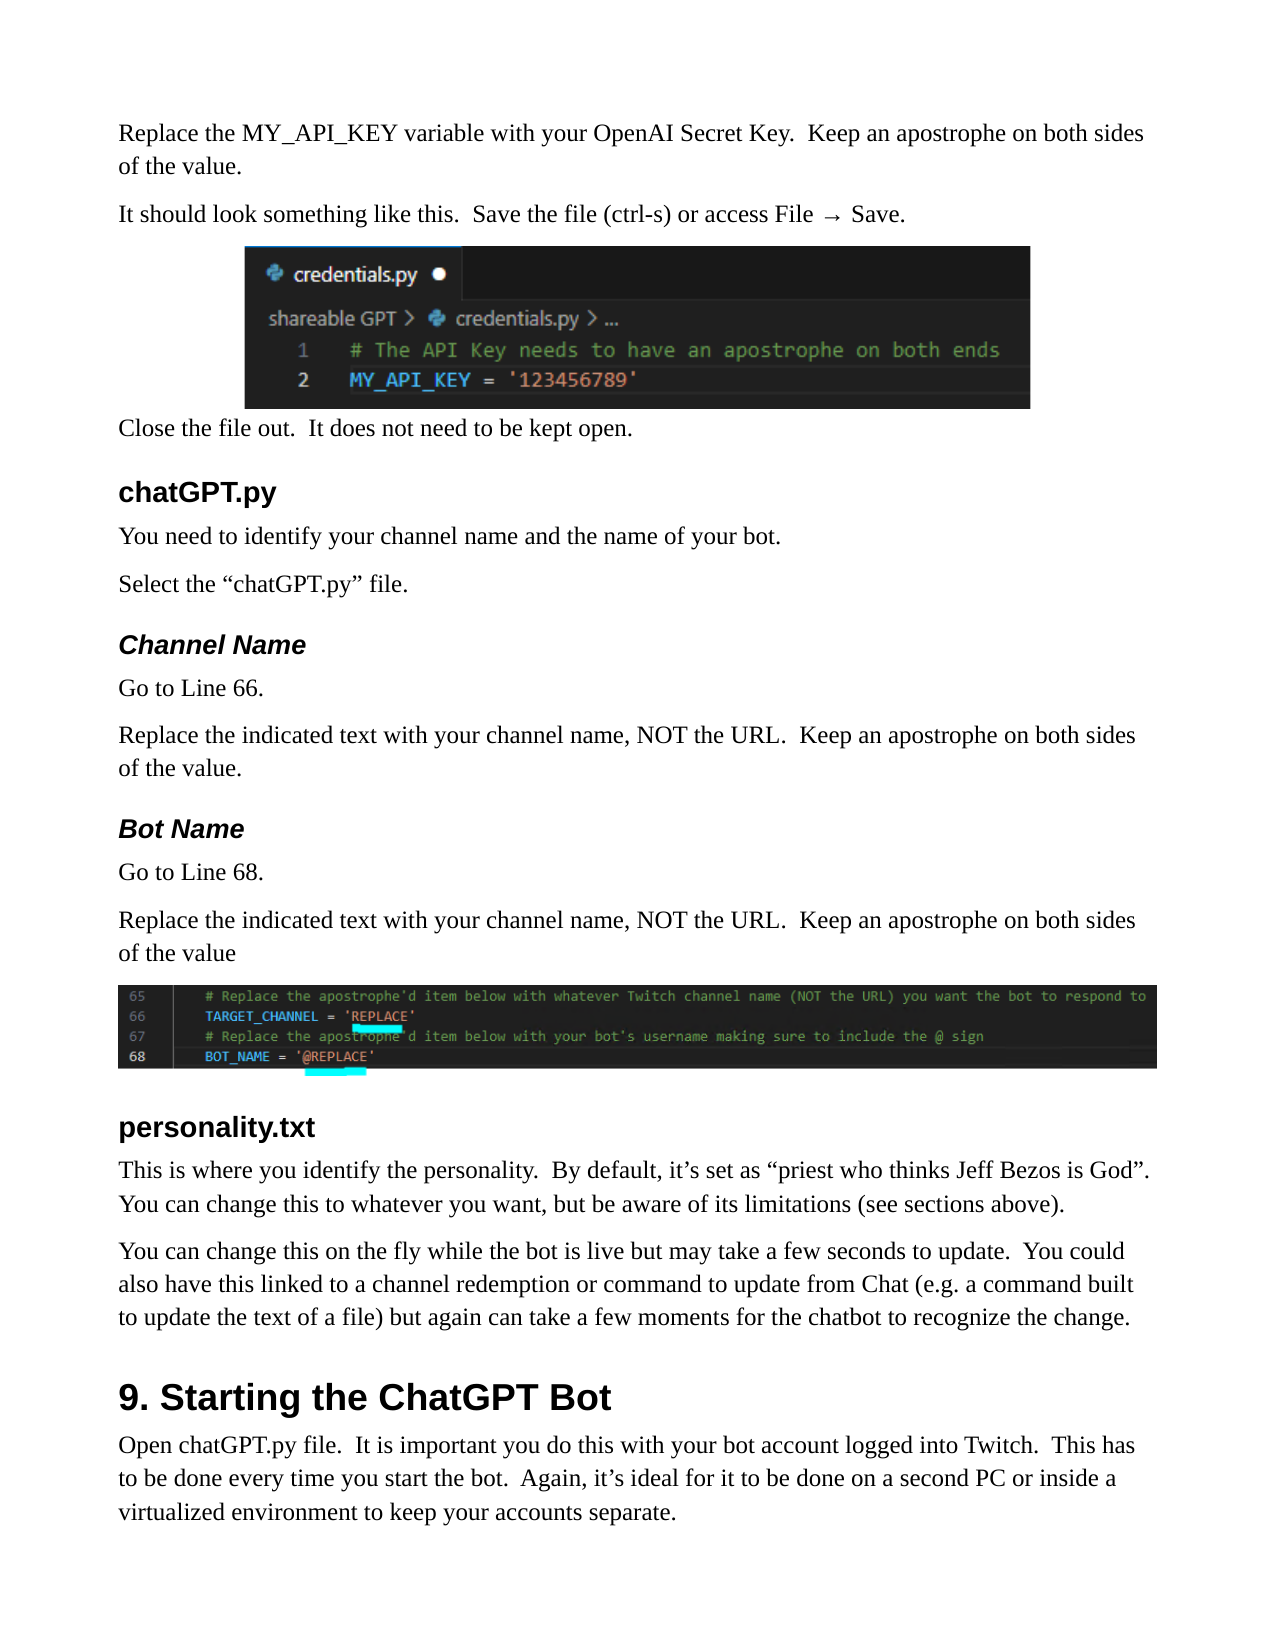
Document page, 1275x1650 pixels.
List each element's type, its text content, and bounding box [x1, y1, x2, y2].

subtitle personality.txt [118, 1076, 1157, 1143]
text Replace the indicated text with your channel name, NOT the URL. Keep an apostrophe on both sides of the value. [118, 720, 1157, 782]
subtitle 9. Starting the ChatGPT Bot [118, 1375, 1157, 1418]
text You can change this on the fly while the bot is live but may take a few seconds to update. You could also have this linked to a channel redemption or command to update from Chat (e.g. a command built to update the text of a file) but again can take a few moments for the chatbot to recognize the change. [118, 1236, 1157, 1331]
text Replace the indicated text with your channel name, NOT the URL. Keep an apostrophe on both sides of the value [118, 905, 1157, 967]
picture [118, 985, 1157, 1076]
text Replace the MY_API_KEY variable with your OpenAI Secret Key. Keep an apostrophe on both sides of the value. [118, 118, 1157, 180]
text Go to Line 66. [118, 673, 1157, 702]
text You need to identify your channel name and the name of your bot. [118, 521, 1157, 550]
picture [244, 246, 1031, 409]
text It should look something like this. Save the file (ctrl-s) or access File → Save. [118, 199, 1157, 227]
subtitle chatGPT.py [118, 475, 1157, 509]
text This is where you identify the personality. By default, it’s set as “priest who thinks Jeff Bezos is God”. You can change this to whatever you want, but be aware of its limitations (see sections above). [118, 1156, 1157, 1217]
subtitle Bot Name [118, 813, 1157, 845]
text Close the file out. It does not need to be kept open. [118, 246, 1157, 442]
text Select the “chatGPT.py” file. [118, 569, 1157, 598]
text Open chatGPT.py file. It is important you do this with your bot account logged into Twitch. This has to be done every time you start the bot. Again, it’s ideal for it to be done on a second PC or inside a virtualized environment to keep your accounts separate. [118, 1431, 1157, 1525]
subtitle Channel Name [118, 629, 1157, 660]
text Go to Line 68. [118, 857, 1157, 886]
